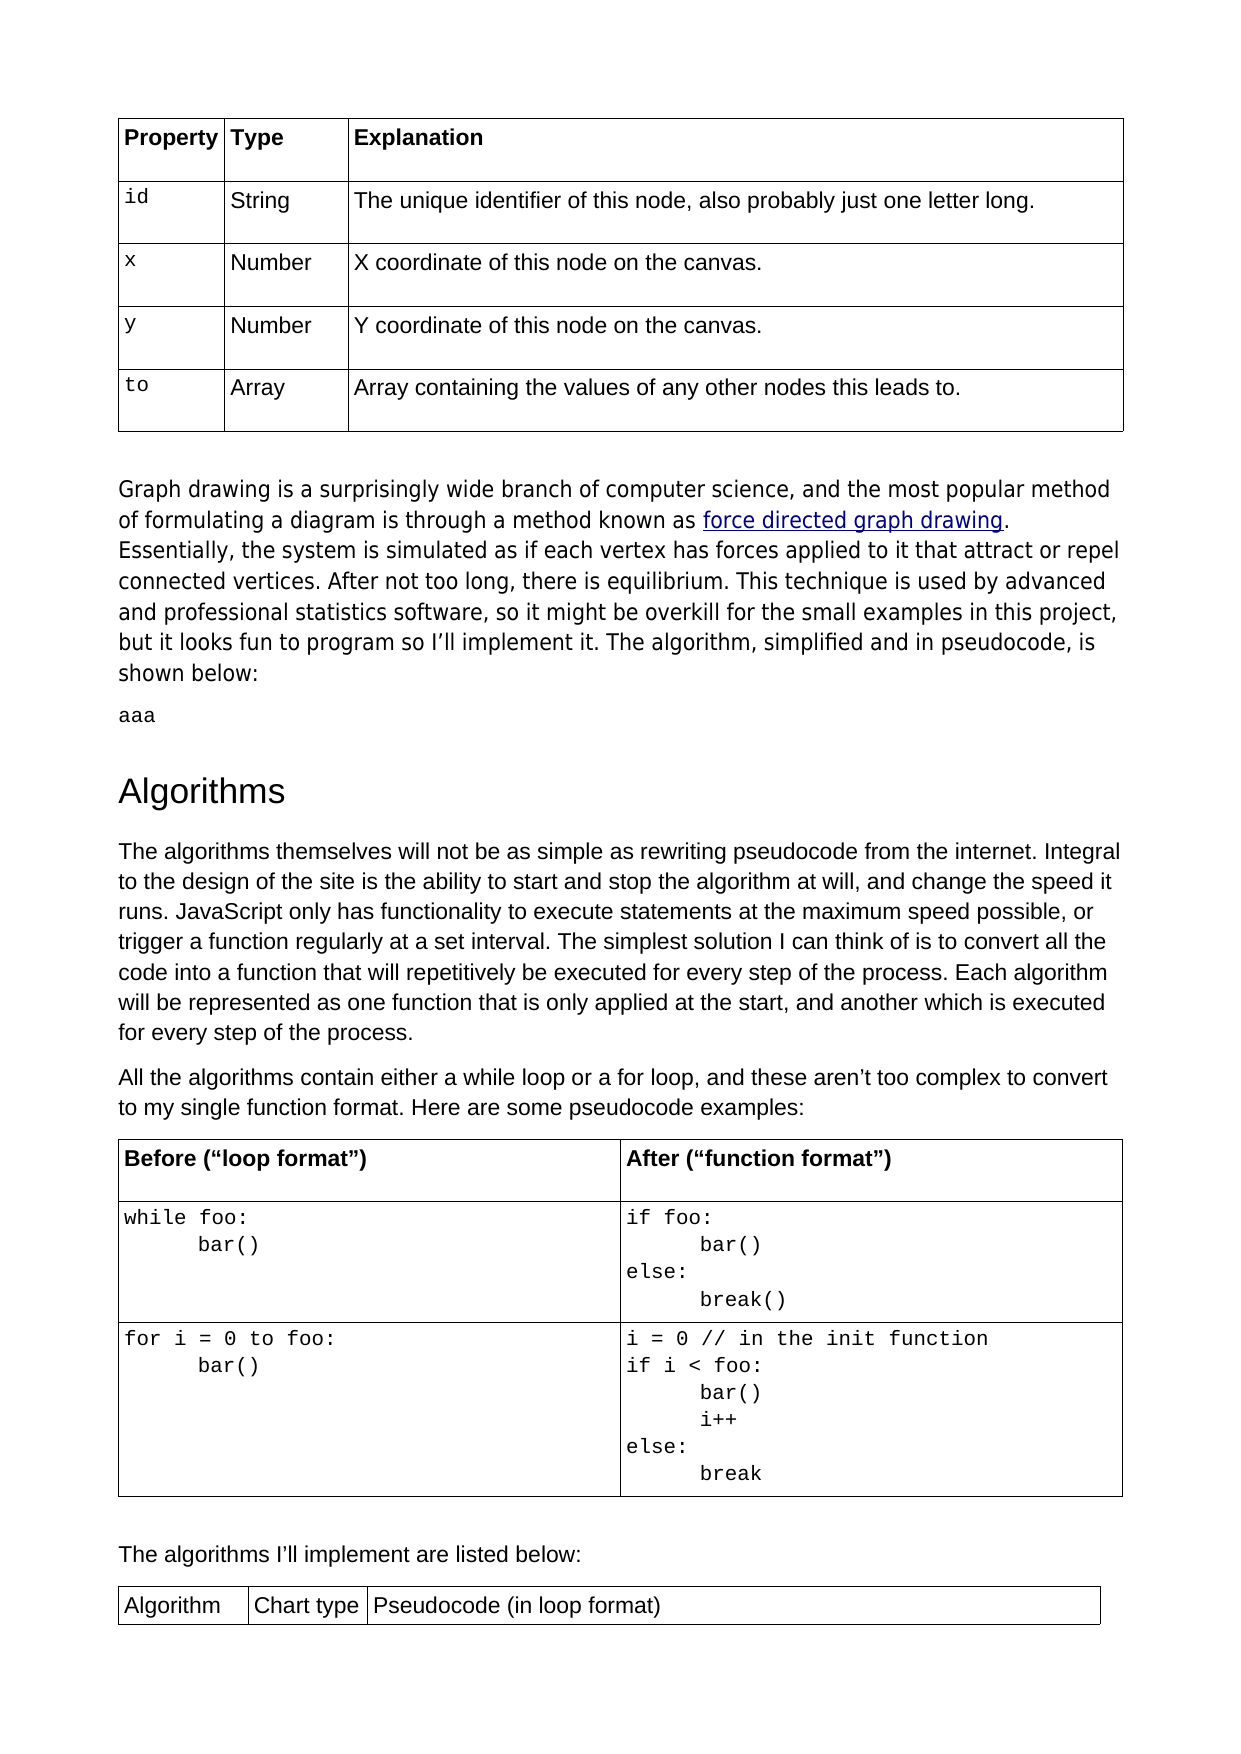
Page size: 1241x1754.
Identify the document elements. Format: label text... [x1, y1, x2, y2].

text The algorithms I’ll implement are listed below: [118, 1541, 1122, 1568]
table_cell for i = 0 to foo: bar() [119, 1323, 620, 1496]
subtitle Algorithms [118, 770, 1122, 811]
table_cell The unique identifier of this node, also probably just one letter long. [349, 182, 1123, 243]
table_cell Array containing the values of any other nodes this leads to. [349, 370, 1123, 431]
table_cell Number [225, 307, 348, 368]
table_cell while foo: bar() [119, 1202, 620, 1322]
text aaa [118, 705, 1122, 729]
table_cell Array [225, 370, 348, 431]
table_header Type [225, 119, 348, 181]
table_cell to [119, 370, 224, 431]
table_header Pseudocode (in loop format) [368, 1587, 1100, 1624]
table_cell y [119, 307, 224, 368]
table_header After (“function format”) [621, 1140, 1122, 1201]
table_cell id [119, 182, 224, 243]
table_header Property [119, 119, 224, 181]
table_cell String [225, 182, 348, 243]
table_cell X coordinate of this node on the canvas. [349, 244, 1123, 306]
text The algorithms themselves will not be as simple as rewriting pseudocode from the internet. Integral to the design of the site is the ability to start and stop the algorithm at will, and change the speed it runs. JavaScript only has functionality to execute statements at the maximum speed possible, or trigger a function regularly at a set interval. The simplest solution I can think of is to convert all the code into a function that will repetitively be executed for every step of the process. Each algorithm will be represented as one function that is only applied at the start, and another which is executed for every step of the process. [118, 838, 1122, 1045]
table_cell x [119, 244, 224, 306]
table_cell i = 0 // in the init function if i < foo: bar() i++ else: break [621, 1323, 1122, 1496]
text All the algorithms contain either a while loop or a for loop, and these aren’t too complex to convert to my single function format. Here are some pseudocode examples: [118, 1064, 1122, 1120]
table_header Before (“loop format”) [119, 1140, 620, 1201]
text Graph drawing is a surprisingly wide branch of computer science, and the most popular method of formulating a diagram is through a method known as force directed graph drawing. Essentially, the system is simulated as if each vertex has forces applied to it that attract or repel connected vertices. After not too long, there is equilibrium. This technique is used by advanced and professional statistics software, so it might be overkill for the small examples in this project, but it looks fun to program so I’ll implement it. The algorithm, simplified and in pseudocode, is shown below: [118, 476, 1122, 687]
table_cell if foo: bar() else: break() [621, 1202, 1122, 1322]
table_header Chart type [249, 1587, 367, 1624]
table_header Algorithm [119, 1587, 248, 1624]
table_cell Number [225, 244, 348, 306]
table_cell Y coordinate of this node on the canvas. [349, 307, 1123, 368]
table_header Explanation [349, 119, 1123, 181]
